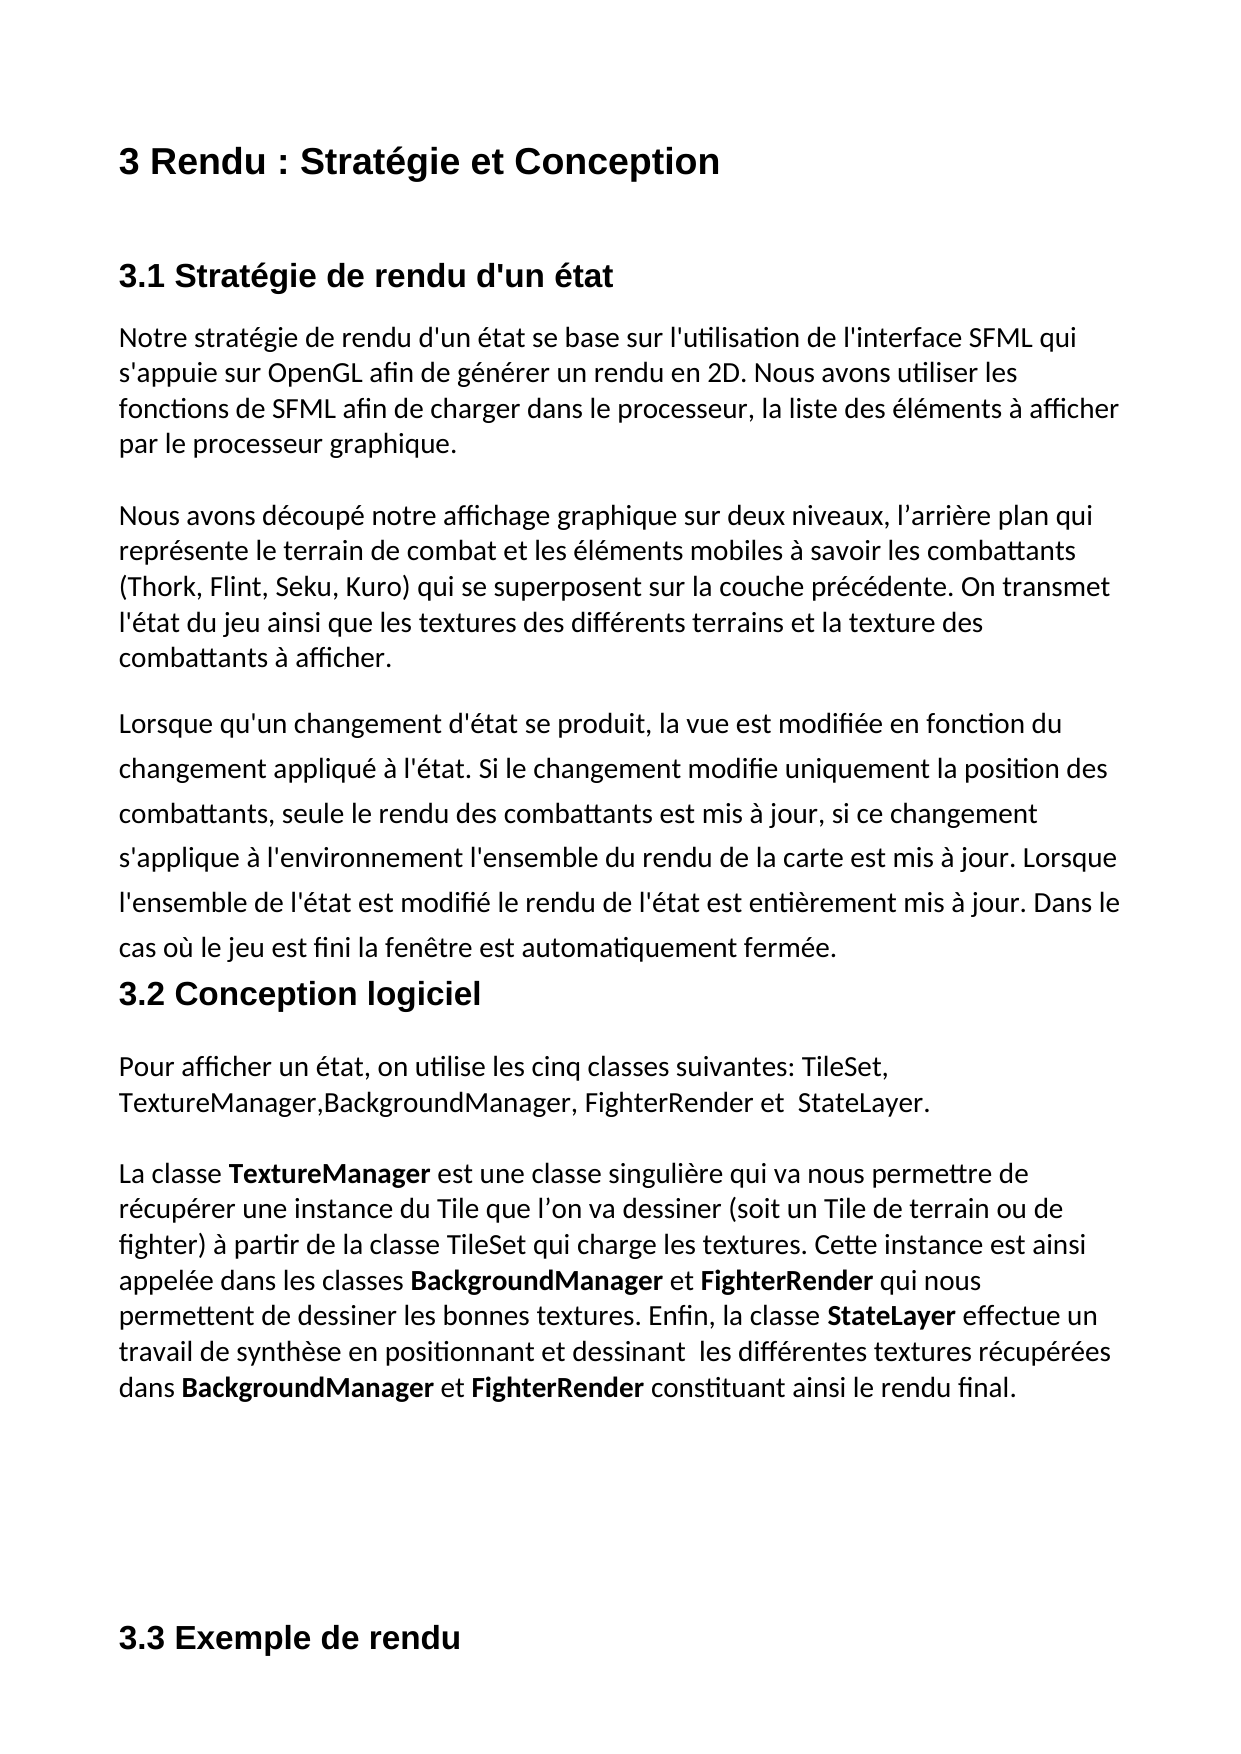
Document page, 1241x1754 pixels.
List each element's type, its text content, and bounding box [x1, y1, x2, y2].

text Notre stratégie de rendu d'un état se base sur l'utilisation de l'interface SFML qui s'appuie sur OpenGL afin de générer un rendu en 2D. Nous avons utiliser les fonctions de SFML afin de charger dans le processeur, la liste des éléments à afficher par le processeur graphique. [119, 319, 1123, 461]
text 3.2 Conception logiciel [119, 974, 1123, 1012]
text 3 Rendu : Stratégie et Conception [119, 139, 1123, 183]
text 3.3 Exemple de rendu [119, 1618, 1123, 1656]
text 3.1 Stratégie de rendu d'un état [119, 256, 1123, 294]
text Lorsque qu'un changement d'état se produit, la vue est modifiée en fonction du changement appliqué à l'état. Si le changement modifie uniquement la position des combattants, seule le rendu des combattants est mis à jour, si ce changement s'applique à l'environnement l'ensemble du rendu de la carte est mis à jour. Lorsque l'ensemble de l'état est modifié le rendu de l'état est entièrement mis à jour. Dans le cas où le jeu est fini la fenêtre est automatiquement fermée. [119, 705, 1123, 965]
text Pour afﬁcher un état, on utilise les cinq classes suivantes: TileSet, TextureManager,BackgroundManager, FighterRender et StateLayer. [119, 1048, 1123, 1119]
text Nous avons découpé notre affichage graphique sur deux niveaux, l’arrière plan qui représente le terrain de combat et les éléments mobiles à savoir les combattants (Thork, Flint, Seku, Kuro) qui se superposent sur la couche précédente. On transmet l'état du jeu ainsi que les textures des différents terrains et la texture des combattants à afficher. [119, 497, 1123, 675]
text La classe TextureManager est une classe singulière qui va nous permettre de récupérer une instance du Tile que l’on va dessiner (soit un Tile de terrain ou de fighter) à partir de la classe TileSet qui charge les textures. Cette instance est ainsi appelée dans les classes BackgroundManager et FighterRender qui nous permettent de dessiner les bonnes textures. Enfin, la classe StateLayer effectue un travail de synthèse en positionnant et dessinant les différentes textures récupérées dans BackgroundManager et FighterRender constituant ainsi le rendu final. [119, 1155, 1123, 1404]
